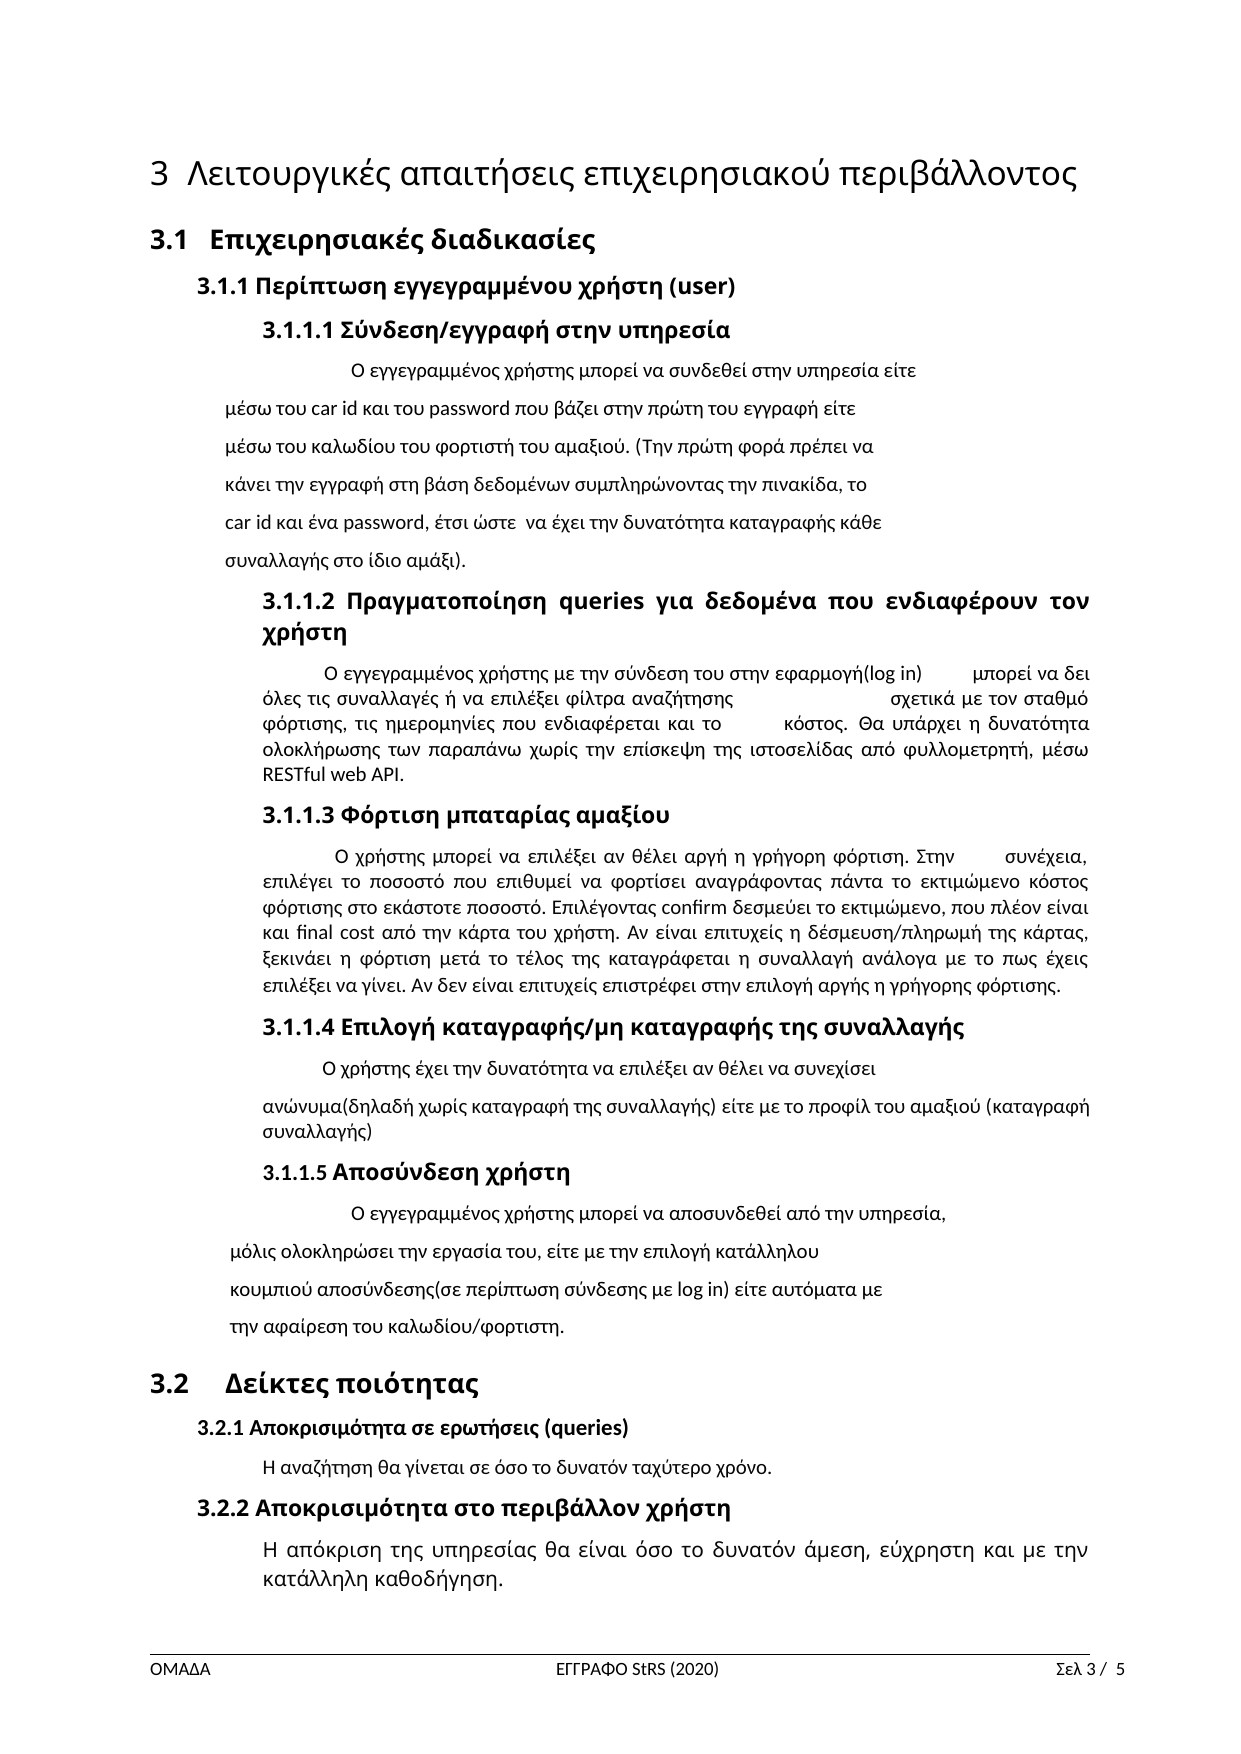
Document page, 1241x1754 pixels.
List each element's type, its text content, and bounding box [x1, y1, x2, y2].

text μέσω του καλωδίου του φορτιστή του αμαξιού. (Την πρώτη φορά πρέπει να [150, 433, 1090, 458]
text συναλλαγής στο ίδιο αμάξι). [150, 547, 1090, 572]
text κουμπιού αποσύνδεσης(σε περίπτωση σύνδεσης με log in) είτε αυτόματα με [150, 1276, 1090, 1301]
text Ο εγγεγραμμένος χρήστης με την σύνδεση του στην εφαρμογή(log in) μπορεί να δει όλες τις συναλλαγές ή να επιλέξει φίλτρα αναζήτησης σχετικά με τον σταθμό φόρτισης, τις ημερομηνίες που ενδιαφέρεται και το κόστος. Θα υπάρχει η δυνατότητα ολοκλήρωσης των παραπάνω χωρίς την επίσκεψη της ιστοσελίδας από φυλλομετρητή, μέσω RESTful web API. [262, 660, 1090, 787]
text 3.1.1.2 Πραγματοποίηση queries για δεδομένα που ενδιαφέρουν τον χρήστη [262, 585, 1090, 647]
subtitle 3.2 Δείκτες ποιότητας [150, 1364, 1090, 1401]
text 3.1.1 Περίπτωση εγγεγραμμένου χρήστη (user) [150, 270, 1090, 301]
text Η αναζήτηση θα γίνεται σε όσο το δυνατόν ταχύτερο χρόνο. [262, 1454, 1090, 1479]
text ανώνυμα(δηλαδή χωρίς καταγραφή της συναλλαγής) είτε με το προφίλ του αμαξιού (καταγραφή συναλλαγής) [262, 1093, 1090, 1144]
text Ο εγγεγραμμένος χρήστης μπορεί να αποσυνδεθεί από την υπηρεσία, [351, 1200, 1090, 1225]
text 3.1.1.1 Σύνδεση/εγγραφή στην υπηρεσία [262, 313, 1090, 345]
text 3.2.2 Αποκρισιμότητα στο περιβάλλον χρήστη [150, 1492, 1090, 1523]
text car id και ένα password, έτσι ώστε να έχει την δυνατότητα καταγραφής κάθε [150, 509, 1090, 534]
text 3.2.1 Αποκρισιμότητα σε ερωτήσεις (queries) [150, 1413, 1090, 1441]
text 3.1.1.3 Φόρτιση μπαταρίας αμαξίου [262, 799, 1090, 831]
text Ο χρήστης έχει την δυνατότητα να επιλέξει αν θέλει να συνεχίσει [262, 1055, 1090, 1080]
text μόλις ολοκληρώσει την εργασία του, είτε με την επιλογή κατάλληλου [150, 1238, 1090, 1263]
text 3.1.1.5 Αποσύνδεση χρήστη [262, 1156, 1090, 1187]
text Η απόκριση της υπηρεσίας θα είναι όσο το δυνατόν άμεση, εύχρηστη και με την κατάλληλη καθοδήγηση. [262, 1536, 1090, 1592]
text Ο χρήστης μπορεί να επιλέξει αν θέλει αργή η γρήγορη φόρτιση. Στην συνέχεια, επιλέγει το ποσοστό που επιθυμεί να φορτίσει αναγράφοντας πάντα το εκτιμώμενο κόστος φόρτισης στο εκάστοτε ποσοστό. Επιλέγοντας confirm δεσμεύει το εκτιμώμενο, που πλέον είναι και final cost από την κάρτα του χρήστη. Αν είναι επιτυχείς η δέσμευση/πληρωμή της κάρτας, ξεκινάει η φόρτιση μετά το τέλος της καταγράφεται η συναλλαγή ανάλογα με το πως έχεις επιλέξει να γίνει. Αν δεν είναι επιτυχείς επιστρέφει στην επιλογή αργής η γρήγορης φόρτισης. [262, 843, 1090, 999]
subtitle 3.1 Επιχειρησιακές διαδικασίες [150, 220, 1090, 257]
text την αφαίρεση του καλωδίου/φορτιστη. [150, 1314, 1090, 1339]
text Ο εγγεγραμμένος χρήστης μπορεί να συνδεθεί στην υπηρεσία είτε [351, 357, 1090, 383]
text 3.1.1.4 Επιλογή καταγραφής/μη καταγραφής της συναλλαγής [262, 1011, 1090, 1042]
subtitle Λειτουργικές απαιτήσεις επιχειρησιακού περιβάλλοντος [150, 150, 1090, 195]
text μέσω του car id και του password που βάζει στην πρώτη του εγγραφή είτε [150, 395, 1090, 421]
text κάνει την εγγραφή στη βάση δεδομένων συμπληρώνοντας την πινακίδα, το [150, 471, 1090, 496]
